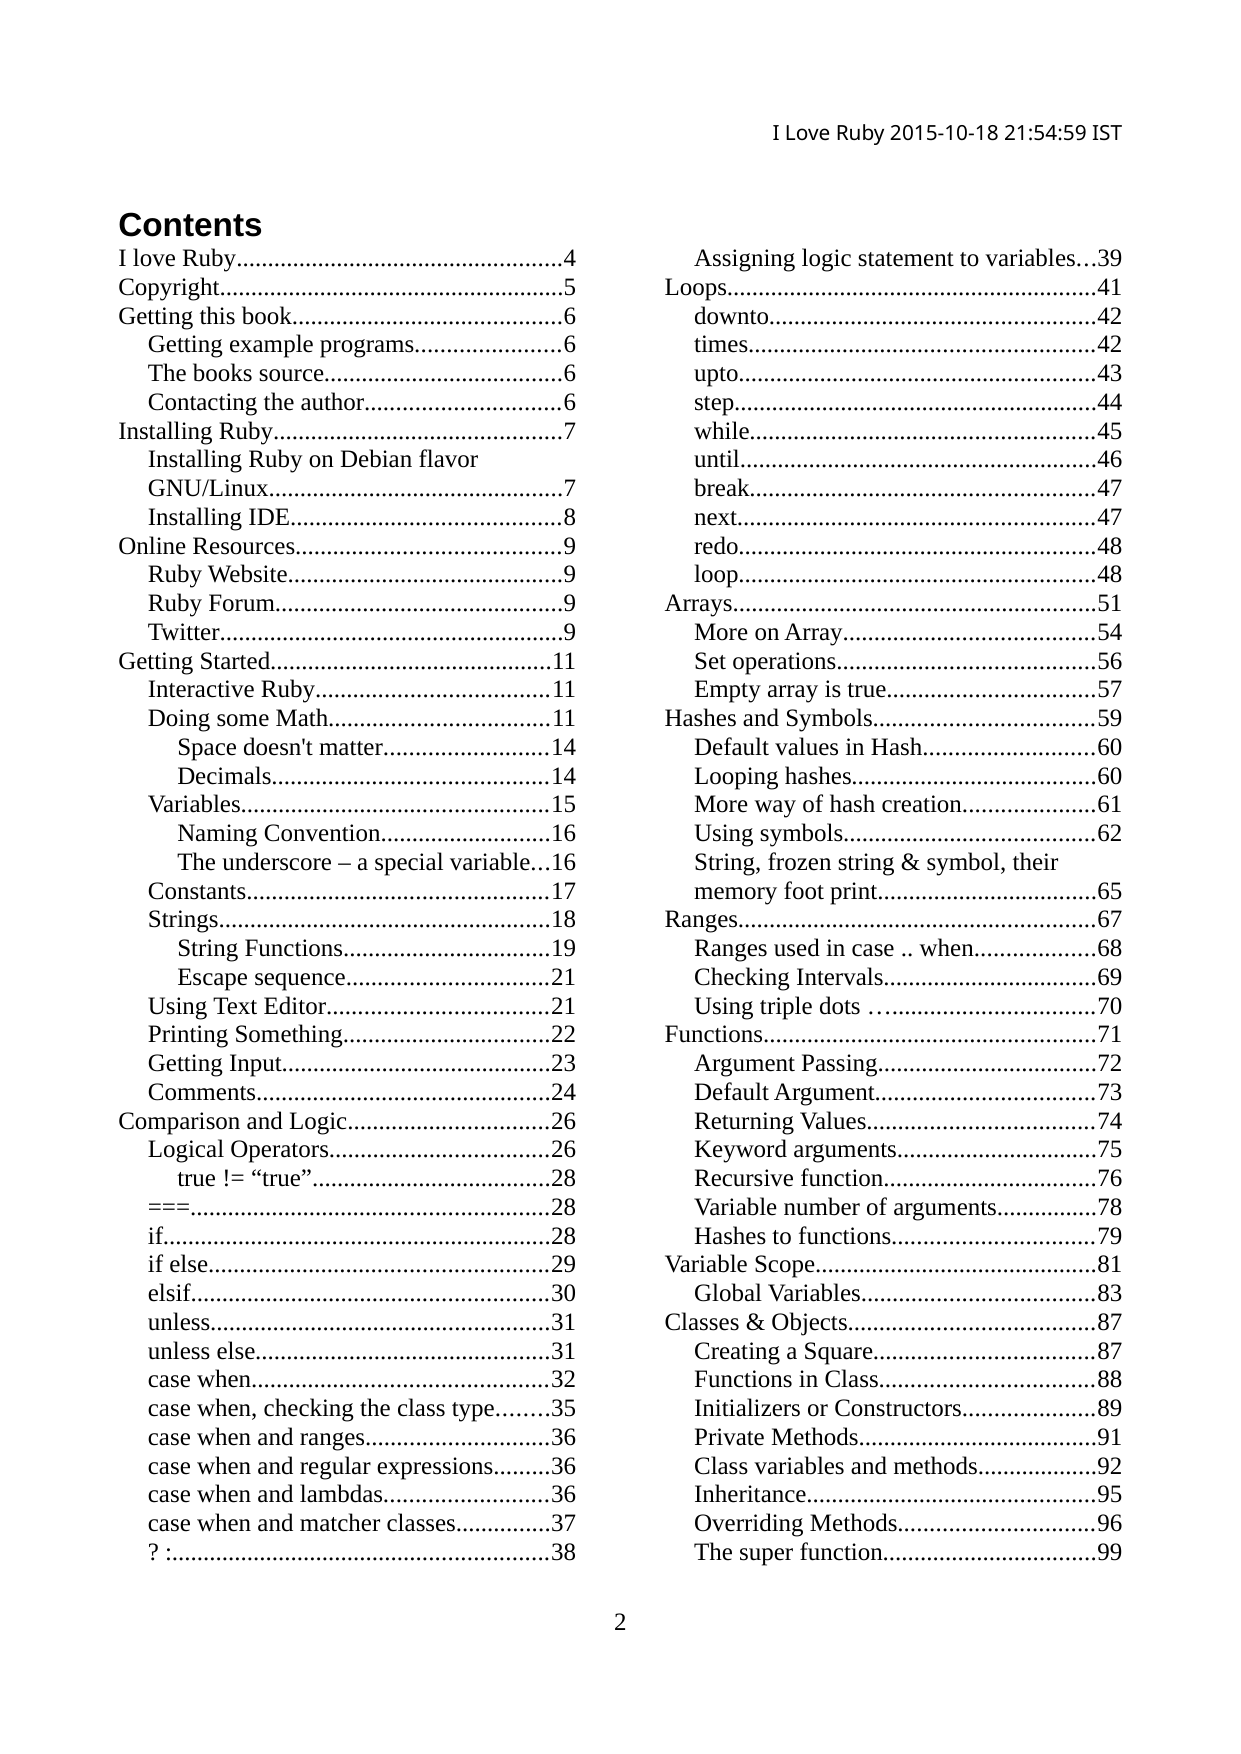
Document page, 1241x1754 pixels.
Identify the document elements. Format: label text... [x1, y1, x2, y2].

text unless else 31 [148, 1336, 576, 1364]
text Variable Scope 81 [664, 1249, 1122, 1278]
text Keyword arguments 75 [694, 1134, 1122, 1163]
text Default values in Hash 60 [694, 732, 1122, 761]
text Interactive Ruby 11 [148, 674, 576, 703]
text Argument Passing 72 [694, 1048, 1122, 1077]
text Ranges 67 [664, 904, 1122, 933]
text Getting this book 6 [118, 301, 576, 329]
text Hashes and Symbols 59 [664, 703, 1122, 732]
text Space doesn't matter 14 [177, 732, 576, 761]
text === 28 [148, 1192, 576, 1221]
text until 46 [694, 444, 1122, 473]
text Twitter 9 [148, 617, 576, 646]
text Logical Operators 26 [148, 1134, 576, 1163]
text loop 48 [694, 559, 1122, 588]
text Constants 17 [148, 876, 576, 904]
text Initializers or Constructors 89 [694, 1393, 1122, 1422]
text Installing IDE 8 [148, 502, 576, 531]
text Variable number of arguments 78 [694, 1192, 1122, 1221]
text The books source 6 [148, 358, 576, 387]
text Ruby Website 9 [148, 559, 576, 588]
text Global Variables 83 [694, 1278, 1122, 1307]
text Classes & Objects 87 [664, 1307, 1122, 1336]
text unless 31 [148, 1307, 576, 1336]
text Class variables and methods 92 [694, 1451, 1122, 1479]
text Assigning logic statement to variables 39 [694, 243, 1122, 272]
text ? : 38 [148, 1537, 576, 1566]
text More way of hash creation 61 [694, 789, 1122, 818]
text Private Methods 91 [694, 1422, 1122, 1451]
text true != “true” 28 [177, 1163, 576, 1192]
text Recursive function 76 [694, 1163, 1122, 1192]
text Returning Values 74 [694, 1106, 1122, 1134]
text Loops 41 [664, 272, 1122, 301]
text Set operations 56 [694, 646, 1122, 674]
text String, frozen string & symbol, their memory foot print 65 [694, 847, 1122, 904]
text Variables 15 [148, 789, 576, 818]
text More on Array 54 [694, 617, 1122, 646]
text Escape sequence 21 [177, 962, 576, 991]
text Creating a Square 87 [694, 1336, 1122, 1364]
text Using triple dots … 70 [694, 991, 1122, 1019]
text Ruby Forum 9 [148, 588, 576, 617]
text Using Text Editor 21 [148, 991, 576, 1019]
text redo 48 [694, 531, 1122, 559]
text case when 32 [148, 1364, 576, 1393]
text The underscore – a special variable 16 [177, 847, 576, 876]
text Comparison and Logic 26 [118, 1106, 576, 1134]
text Overriding Methods 96 [694, 1508, 1122, 1537]
text case when, checking the class type 35 [148, 1393, 576, 1422]
text Getting Started 11 [118, 646, 576, 674]
text break 47 [694, 473, 1122, 502]
text elsif 30 [148, 1278, 576, 1307]
text next 47 [694, 502, 1122, 531]
subtitle Contents [118, 205, 1122, 243]
text if 28 [148, 1221, 576, 1249]
text Online Resources 9 [118, 531, 576, 559]
text Comments 24 [148, 1077, 576, 1106]
text Ranges used in case .. when 68 [694, 933, 1122, 962]
text case when and regular expressions 36 [148, 1451, 576, 1479]
text Checking Intervals 69 [694, 962, 1122, 991]
text case when and matcher classes 37 [148, 1508, 576, 1537]
text Strings 18 [148, 904, 576, 933]
text while 45 [694, 416, 1122, 444]
text String Functions 19 [177, 933, 576, 962]
text Inheritance 95 [694, 1479, 1122, 1508]
text Doing some Math 11 [148, 703, 576, 732]
text Installing Ruby 7 [118, 416, 576, 444]
text Arrays 51 [664, 588, 1122, 617]
text I love Ruby 4 [118, 243, 576, 272]
text Default Argument 73 [694, 1077, 1122, 1106]
text Looping hashes 60 [694, 761, 1122, 789]
text Contacting the author 6 [148, 387, 576, 416]
text Getting Input 23 [148, 1048, 576, 1077]
text The super function 99 [694, 1537, 1122, 1566]
text Using symbols 62 [694, 818, 1122, 847]
text Functions in Class 88 [694, 1364, 1122, 1393]
text Getting example programs 6 [148, 329, 576, 358]
text if else 29 [148, 1249, 576, 1278]
text Decimals 14 [177, 761, 576, 789]
text case when and ranges 36 [148, 1422, 576, 1451]
text Copyright 5 [118, 272, 576, 301]
text downto 42 [694, 301, 1122, 329]
text Naming Convention 16 [177, 818, 576, 847]
text upto 43 [694, 358, 1122, 387]
text Empty array is true 57 [694, 674, 1122, 703]
text Hashes to functions 79 [694, 1221, 1122, 1249]
text times 42 [694, 329, 1122, 358]
text Printing Something 22 [148, 1019, 576, 1048]
text step 44 [694, 387, 1122, 416]
text Installing Ruby on Debian flavor GNU/Linux 7 [148, 444, 576, 502]
text case when and lambdas 36 [148, 1479, 576, 1508]
text Functions 71 [664, 1019, 1122, 1048]
